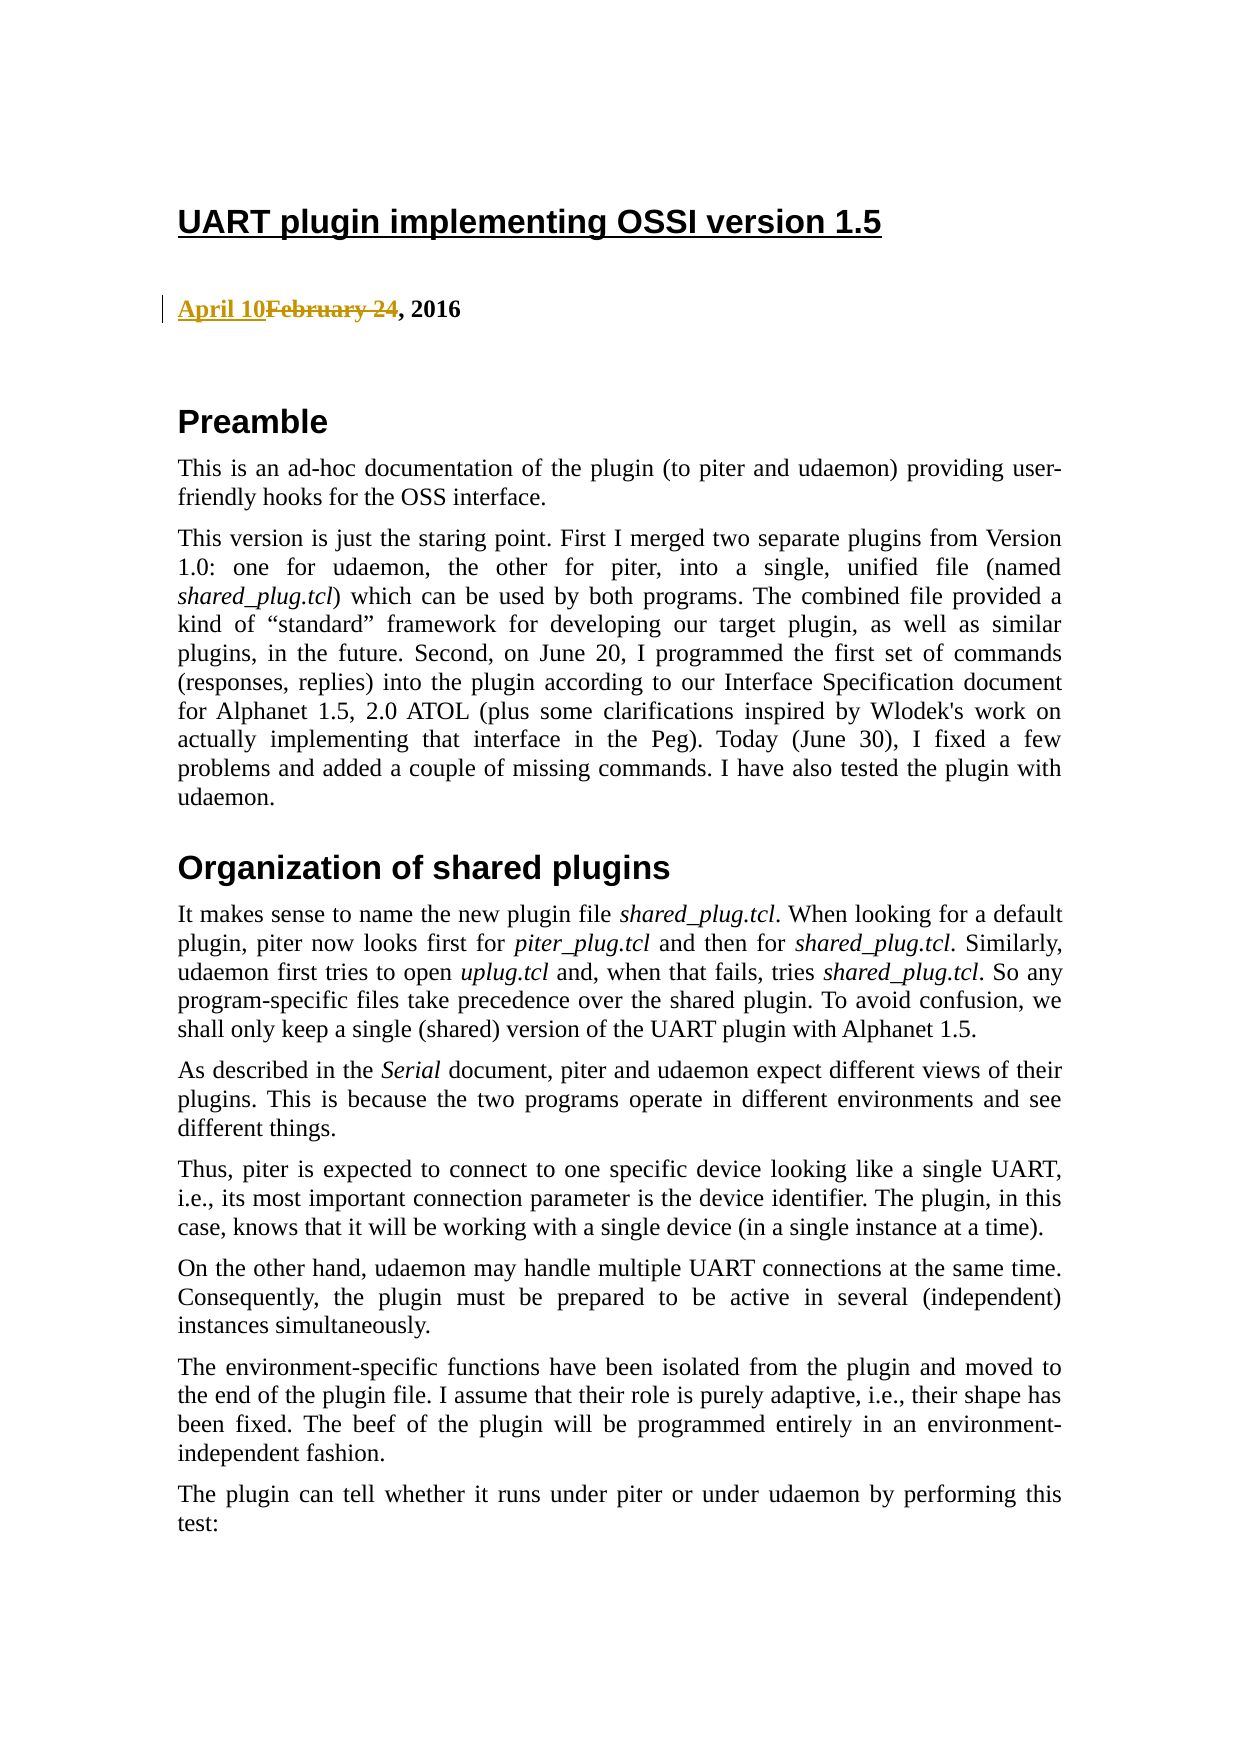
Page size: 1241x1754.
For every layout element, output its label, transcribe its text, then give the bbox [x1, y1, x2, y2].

text The plugin can tell whether it runs under piter or under udaemon by performing this test: [177, 1479, 1063, 1537]
text As described in the Serial document, piter and udaemon expect different views of their plugins. This is because the two programs operate in different environments and see different things. [177, 1056, 1063, 1142]
text The environment-specific functions have been isolated from the plugin and moved to the end of the plugin file. I assume that their role is purely adaptive, i.e., their shape has been fixed. The beef of the plugin will be programmed entirely in an environment-independent fashion. [177, 1352, 1063, 1467]
text It makes sense to name the new plugin file shared_plug.tcl. When looking for a default plugin, piter now looks first for piter_plug.tcl and then for shared_plug.tcl. Similarly, udaemon first tries to open uplug.tcl and, when that fails, tries shared_plug.tcl. So any program-specific files take precedence over the shared plugin. To avoid confusion, we shall only keep a single (shared) version of the UART plugin with Alphanet 1.5. [177, 899, 1063, 1043]
text This is an ad-hoc documentation of the plugin (to piter and udaemon) providing user-friendly hooks for the OSS interface. [177, 453, 1063, 511]
subtitle UART plugin implementing OSSI version 1.5 [177, 202, 1063, 241]
text This version is just the staring point. First I merged two separate plugins from Version 1.0: one for udaemon, the other for piter, into a single, unified file (named shared_plug.tcl) which can be used by both programs. The combined file provided a kind of “standard” framework for developing our target plugin, as well as similar plugins, in the future. Second, on June 20, I programmed the first set of commands (responses, replies) into the plugin according to our Interface Specification document for Alphanet 1.5, 2.0 ATOL (plus some clarifications inspired by Wlodek's work on actually implementing that interface in the Peg). Today (June 30), I fixed a few problems and added a couple of missing commands. I have also tested the plugin with udaemon. [177, 523, 1063, 811]
text Thus, piter is expected to connect to one specific device looking like a single UART, i.e., its most important connection parameter is the device identifier. The plugin, in this case, knows that it will be working with a single device (in a single instance at a time). [177, 1154, 1063, 1241]
text April 10, 2016 [177, 294, 1063, 323]
text On the other hand, udaemon may handle multiple UART connections at the same time. Consequently, the plugin must be prepared to be active in several (independent) instances simultaneously. [177, 1253, 1063, 1339]
subtitle Preamble [177, 402, 1063, 441]
subtitle Organization of shared plugins [177, 848, 1063, 887]
